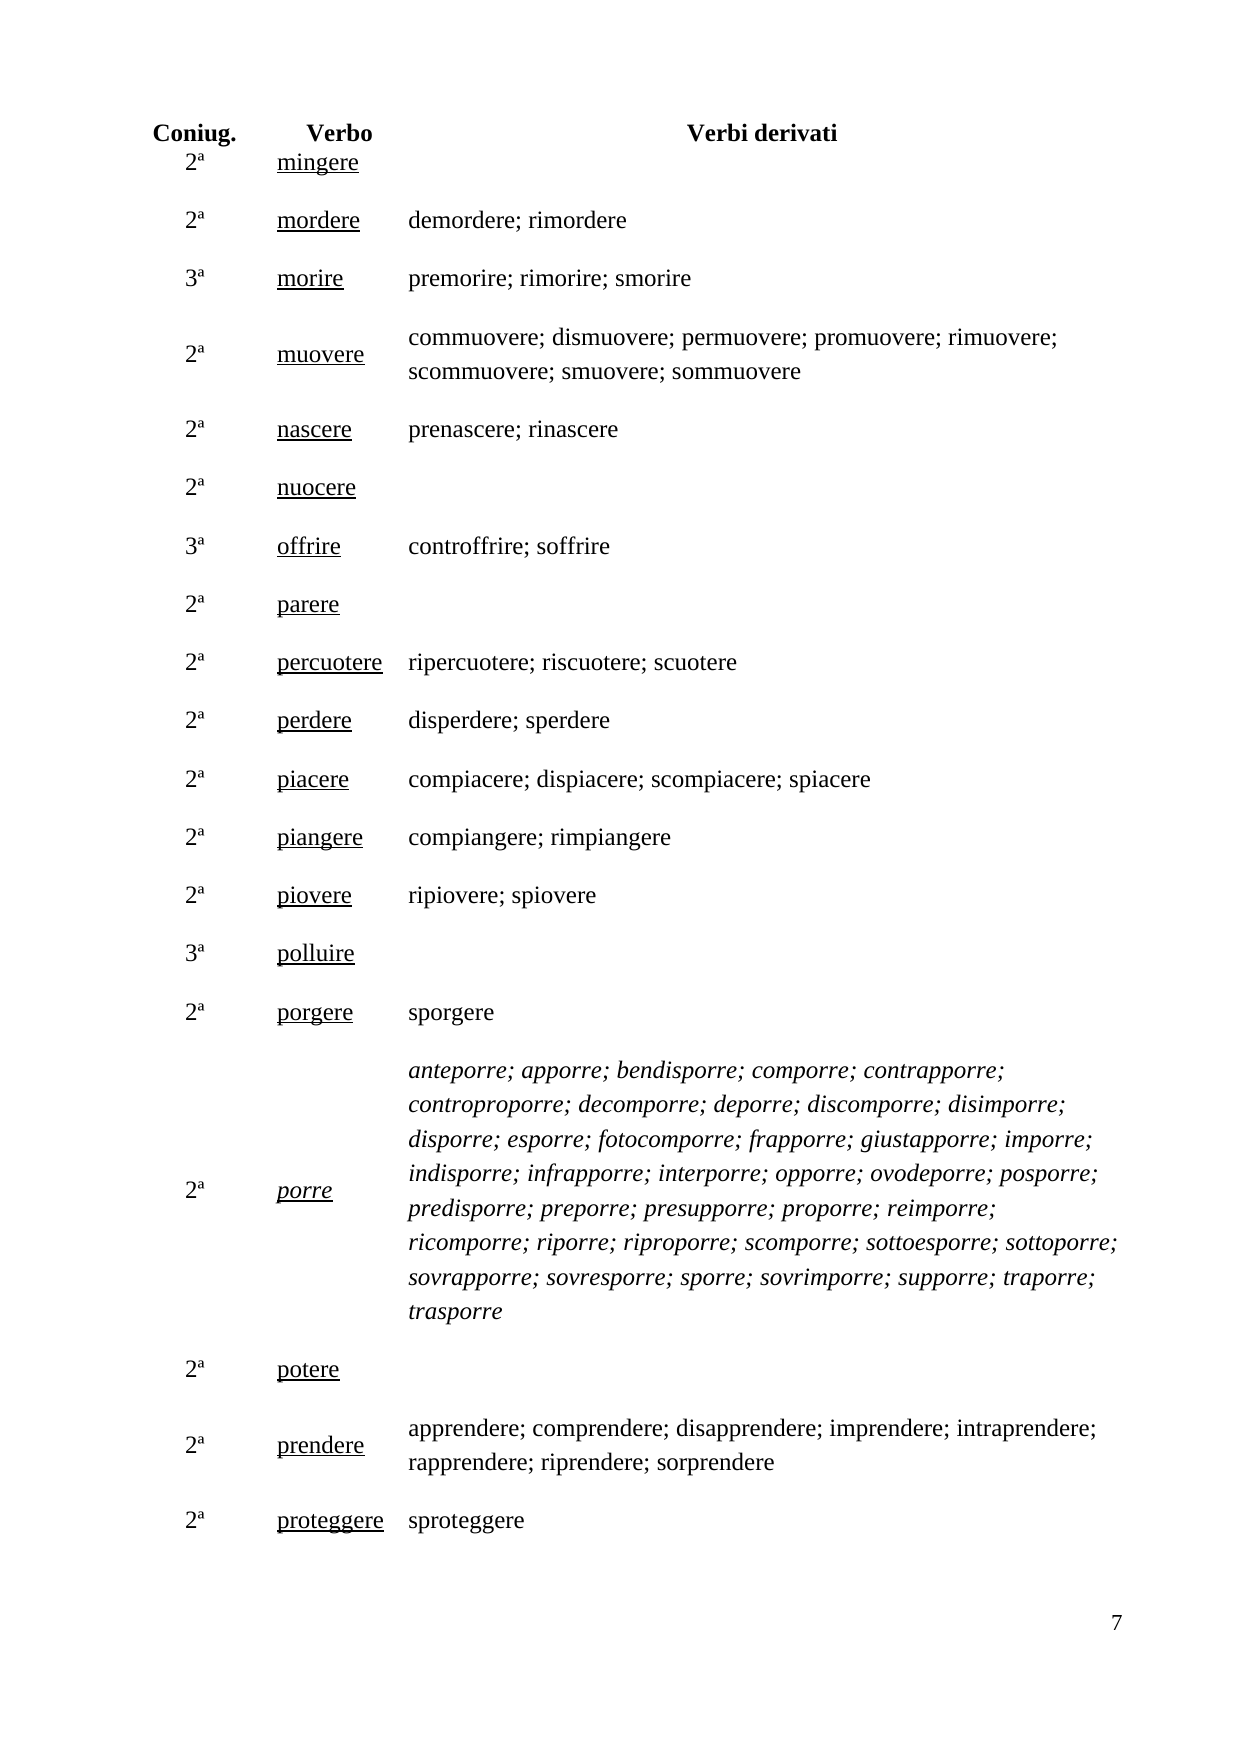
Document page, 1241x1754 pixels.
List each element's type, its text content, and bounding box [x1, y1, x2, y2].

table_cell 2ª [118, 822, 277, 880]
table_cell [408, 938, 1122, 997]
table_cell 2ª [118, 1354, 277, 1413]
table_cell compiangere; rimpiangere [408, 822, 1122, 880]
table_cell controffrire; soffrire [408, 531, 1122, 589]
table_cell [408, 473, 1122, 531]
table_cell 2ª [118, 705, 277, 764]
table_cell 2ª [118, 414, 277, 472]
table_cell prenascere; rinascere [408, 414, 1122, 472]
table_header Verbi derivati [408, 118, 1122, 147]
table_cell 2ª [118, 1413, 277, 1505]
table_cell nuocere [277, 473, 408, 531]
table_cell offrire [277, 531, 408, 589]
table_cell nascere [277, 414, 408, 472]
table_cell piacere [277, 764, 408, 822]
table_cell compiacere; dispiacere; scompiacere; spiacere [408, 764, 1122, 822]
table_cell polluire [277, 938, 408, 997]
table_cell [408, 147, 1122, 205]
table_cell piovere [277, 880, 408, 938]
table_cell demordere; rimordere [408, 205, 1122, 263]
table_cell 2ª [118, 880, 277, 938]
table_cell 3ª [118, 938, 277, 997]
table_cell disperdere; sperdere [408, 705, 1122, 764]
table_header Verbo [277, 118, 408, 147]
table_cell [408, 589, 1122, 647]
table_header Coniug. [118, 118, 277, 147]
table_cell anteporre; apporre; bendisporre; comporre; contrapporre; controproporre; decomporre; deporre; discomporre; disimporre; disporre; esporre; fotocomporre; frapporre; giustapporre; imporre; indisporre; infrapporre; interporre; opporre; ovodeporre; posporre; predisporre; preporre; presupporre; proporre; reimporre; ricomporre; riporre; riproporre; scomporre; sottoesporre; sottoporre; sovrapporre; sovresporre; sporre; sovrimporre; supporre; traporre; trasporre [408, 1055, 1122, 1354]
table_cell sproteggere [408, 1505, 1122, 1563]
table_cell 2ª [118, 589, 277, 647]
table_cell perdere [277, 705, 408, 764]
table_cell mingere [277, 147, 408, 205]
table_cell porgere [277, 997, 408, 1055]
table_cell 3ª [118, 531, 277, 589]
table_cell 2ª [118, 205, 277, 263]
table_cell potere [277, 1354, 408, 1413]
table_cell 2ª [118, 322, 277, 414]
table_cell 2ª [118, 764, 277, 822]
table_cell morire [277, 263, 408, 322]
table_cell 2ª [118, 1055, 277, 1354]
table_cell parere [277, 589, 408, 647]
table_cell [408, 1354, 1122, 1413]
table_cell 3ª [118, 263, 277, 322]
table_cell ripiovere; spiovere [408, 880, 1122, 938]
table_cell mordere [277, 205, 408, 263]
table_cell percuotere [277, 647, 408, 705]
table_cell piangere [277, 822, 408, 880]
table_cell commuovere; dismuovere; permuovere; promuovere; rimuovere; scommuovere; smuovere; sommuovere [408, 322, 1122, 414]
table_cell porre [277, 1055, 408, 1354]
table_cell 2ª [118, 473, 277, 531]
table_cell muovere [277, 322, 408, 414]
table_cell ripercuotere; riscuotere; scuotere [408, 647, 1122, 705]
table_cell 2ª [118, 147, 277, 205]
table_cell 2ª [118, 997, 277, 1055]
table_cell premorire; rimorire; smorire [408, 263, 1122, 322]
table_cell 2ª [118, 1505, 277, 1563]
table_cell apprendere; comprendere; disapprendere; imprendere; intraprendere; rapprendere; riprendere; sorprendere [408, 1413, 1122, 1505]
table_cell 2ª [118, 647, 277, 705]
table_cell sporgere [408, 997, 1122, 1055]
table_cell prendere [277, 1413, 408, 1505]
table_cell proteggere [277, 1505, 408, 1563]
